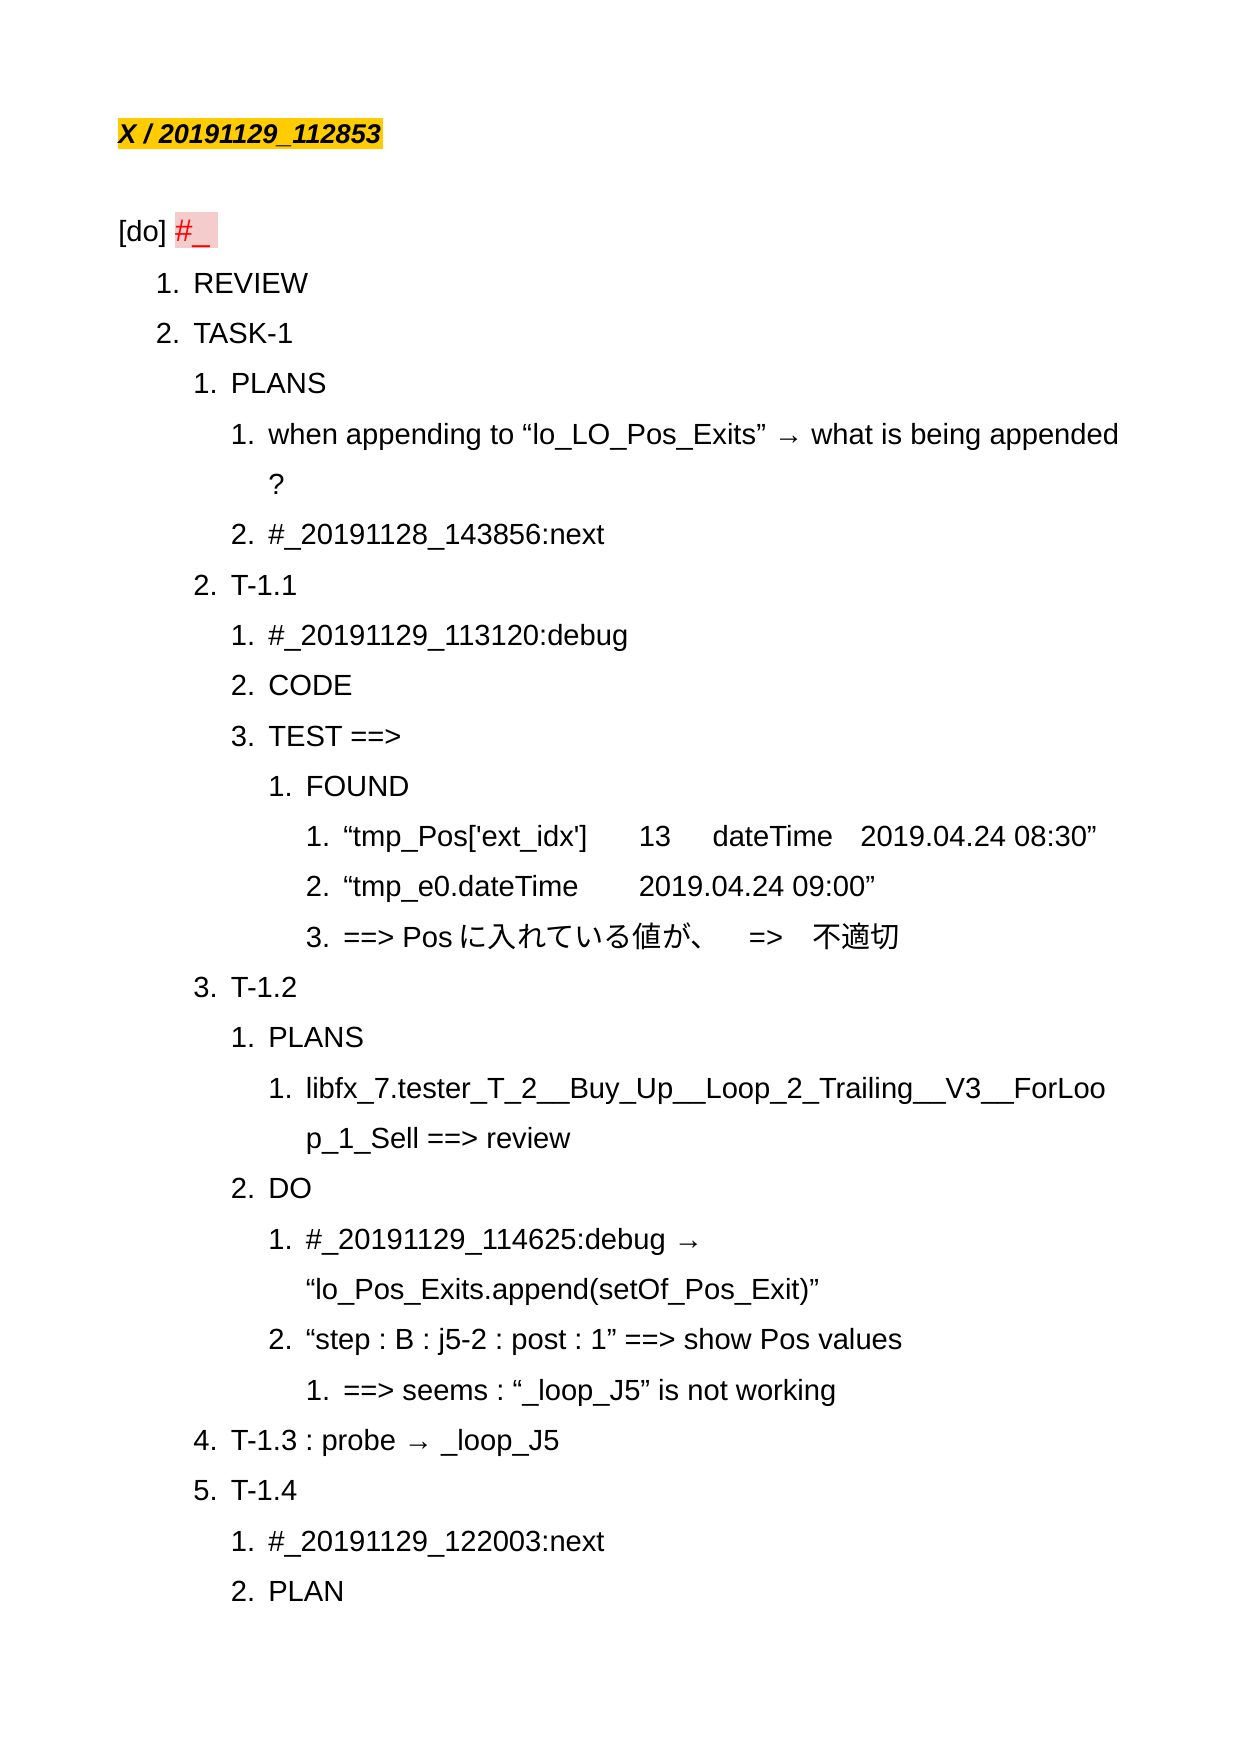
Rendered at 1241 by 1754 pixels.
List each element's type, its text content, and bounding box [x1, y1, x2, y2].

list ==> Posに入れている値が、 => 不適切 [306, 920, 1122, 953]
list #_20191128_143856:next [231, 517, 1122, 551]
list #_20191129_113120:debug [231, 618, 1122, 651]
list DO [231, 1171, 1122, 1205]
list T-1.4 [193, 1473, 1122, 1507]
text X / 20191129_112853 [118, 118, 1122, 149]
list ==> seems : “_loop_J5” is not working [306, 1373, 1122, 1406]
list PLANS [231, 1020, 1122, 1054]
text [do] #_ [118, 212, 1122, 248]
list T-1.3 : probe → _loop_J5 [193, 1423, 1122, 1456]
list T-1.1 [193, 568, 1122, 601]
list “step : B : j5-2 : post : 1” ==> show Pos values [268, 1322, 1122, 1356]
list “tmp_Pos['ext_idx'] 13 dateTime 2019.04.24 08:30” [306, 819, 1122, 853]
list when appending to “lo_LO_Pos_Exits” → what is being appended ? [231, 417, 1122, 501]
list libfx_7.tester_T_2__Buy_Up__Loop_2_Trailing__V3__ForLoop_1_Sell ==> review [268, 1071, 1122, 1154]
list “tmp_e0.dateTime 2019.04.24 09:00” [306, 869, 1122, 903]
list PLANS [193, 366, 1122, 400]
list #_20191129_114625:debug → “lo_Pos_Exits.append(setOf_Pos_Exit)” [268, 1222, 1122, 1306]
list FOUND [268, 769, 1122, 802]
list TASK-1 [156, 316, 1122, 349]
list CODE [231, 668, 1122, 702]
list PLAN [231, 1574, 1122, 1607]
list TEST ==> [231, 718, 1122, 752]
list REVIEW [156, 266, 1122, 299]
list #_20191129_122003:next [231, 1523, 1122, 1557]
list T-1.2 [193, 970, 1122, 1004]
